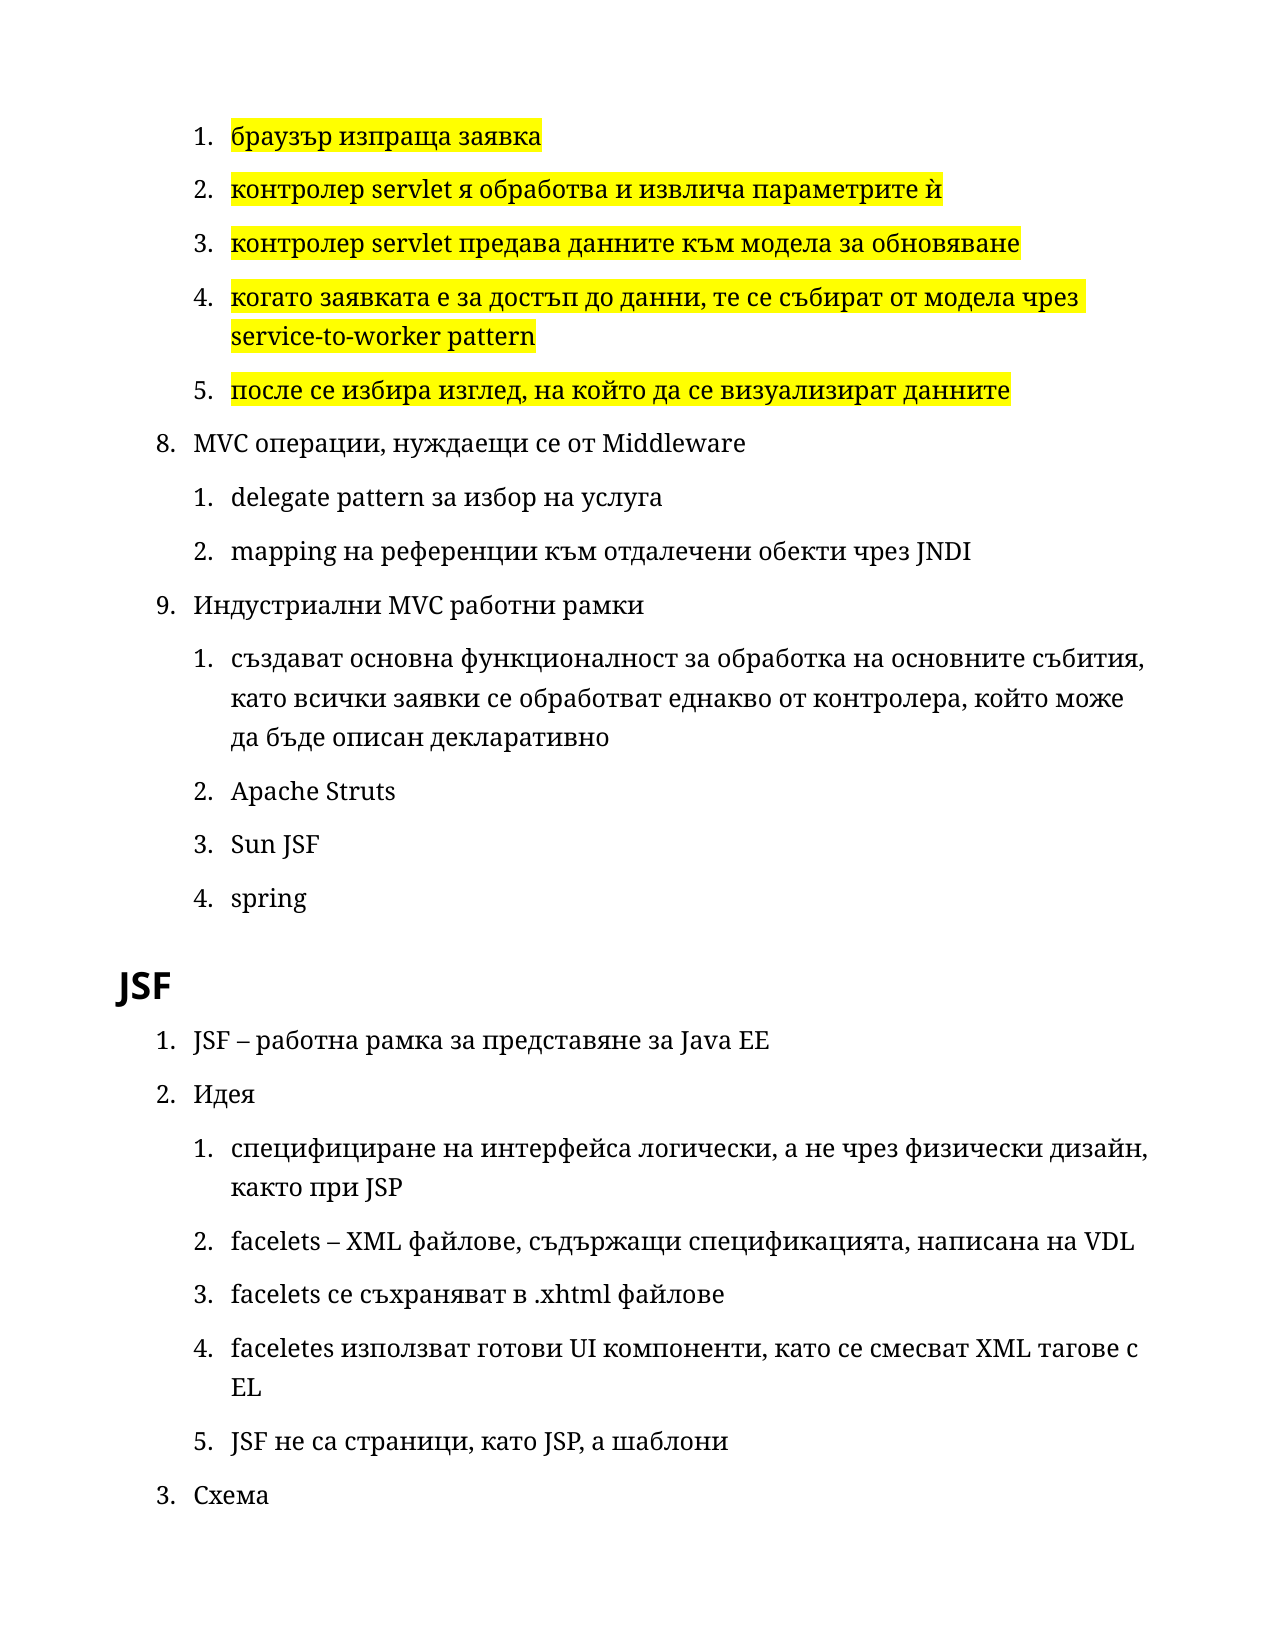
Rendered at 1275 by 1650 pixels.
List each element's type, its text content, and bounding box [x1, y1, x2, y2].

list spring [193, 881, 1157, 915]
list mapping на референции към отдалечени обекти чрез JNDI [193, 533, 1157, 568]
list faceletes използват готови UI компоненти, като се смесват XML тагове с EL [193, 1331, 1157, 1404]
list Идея [156, 1077, 1157, 1111]
list Apache Struts [193, 773, 1157, 807]
list MVC операции, нуждаещи се от Middleware [156, 426, 1157, 460]
list после се избира изглед, на който да се визуализират данните [193, 372, 1157, 406]
list Sun JSF [193, 827, 1157, 861]
list Схема [156, 1477, 1157, 1512]
list когато заявката е за достъп до данни, те се събират от модела чрез service-to-worker pattern [193, 279, 1157, 353]
list специфициране на интерфейса логически, а не чрез физически дизайн, както при JSP [193, 1130, 1157, 1204]
list браузър изпраща заявка [193, 118, 1157, 152]
list Индустриални MVC работни рамки [156, 587, 1157, 621]
list JSF – работна рамка за представяне за Java EE [156, 1023, 1157, 1057]
list контролер servlet предава данните към модела за обновяване [193, 226, 1157, 260]
list JSF не са страници, като JSP, а шаблони [193, 1424, 1157, 1458]
subtitle JSF [118, 959, 1157, 1010]
list създават основна функционалност за обработка на основните събития, като всички заявки се обработват еднакво от контролера, който може да бъде описан декларативно [193, 641, 1157, 753]
list facelets се съхраняват в .xhtml файлове [193, 1277, 1157, 1311]
list контролер servlet я обработва и извлича параметрите ѝ [193, 172, 1157, 206]
list facelets – XML файлове, съдържащи спецификацията, написана на VDL [193, 1223, 1157, 1257]
list delegate pattern за избор на услуга [193, 480, 1157, 514]
